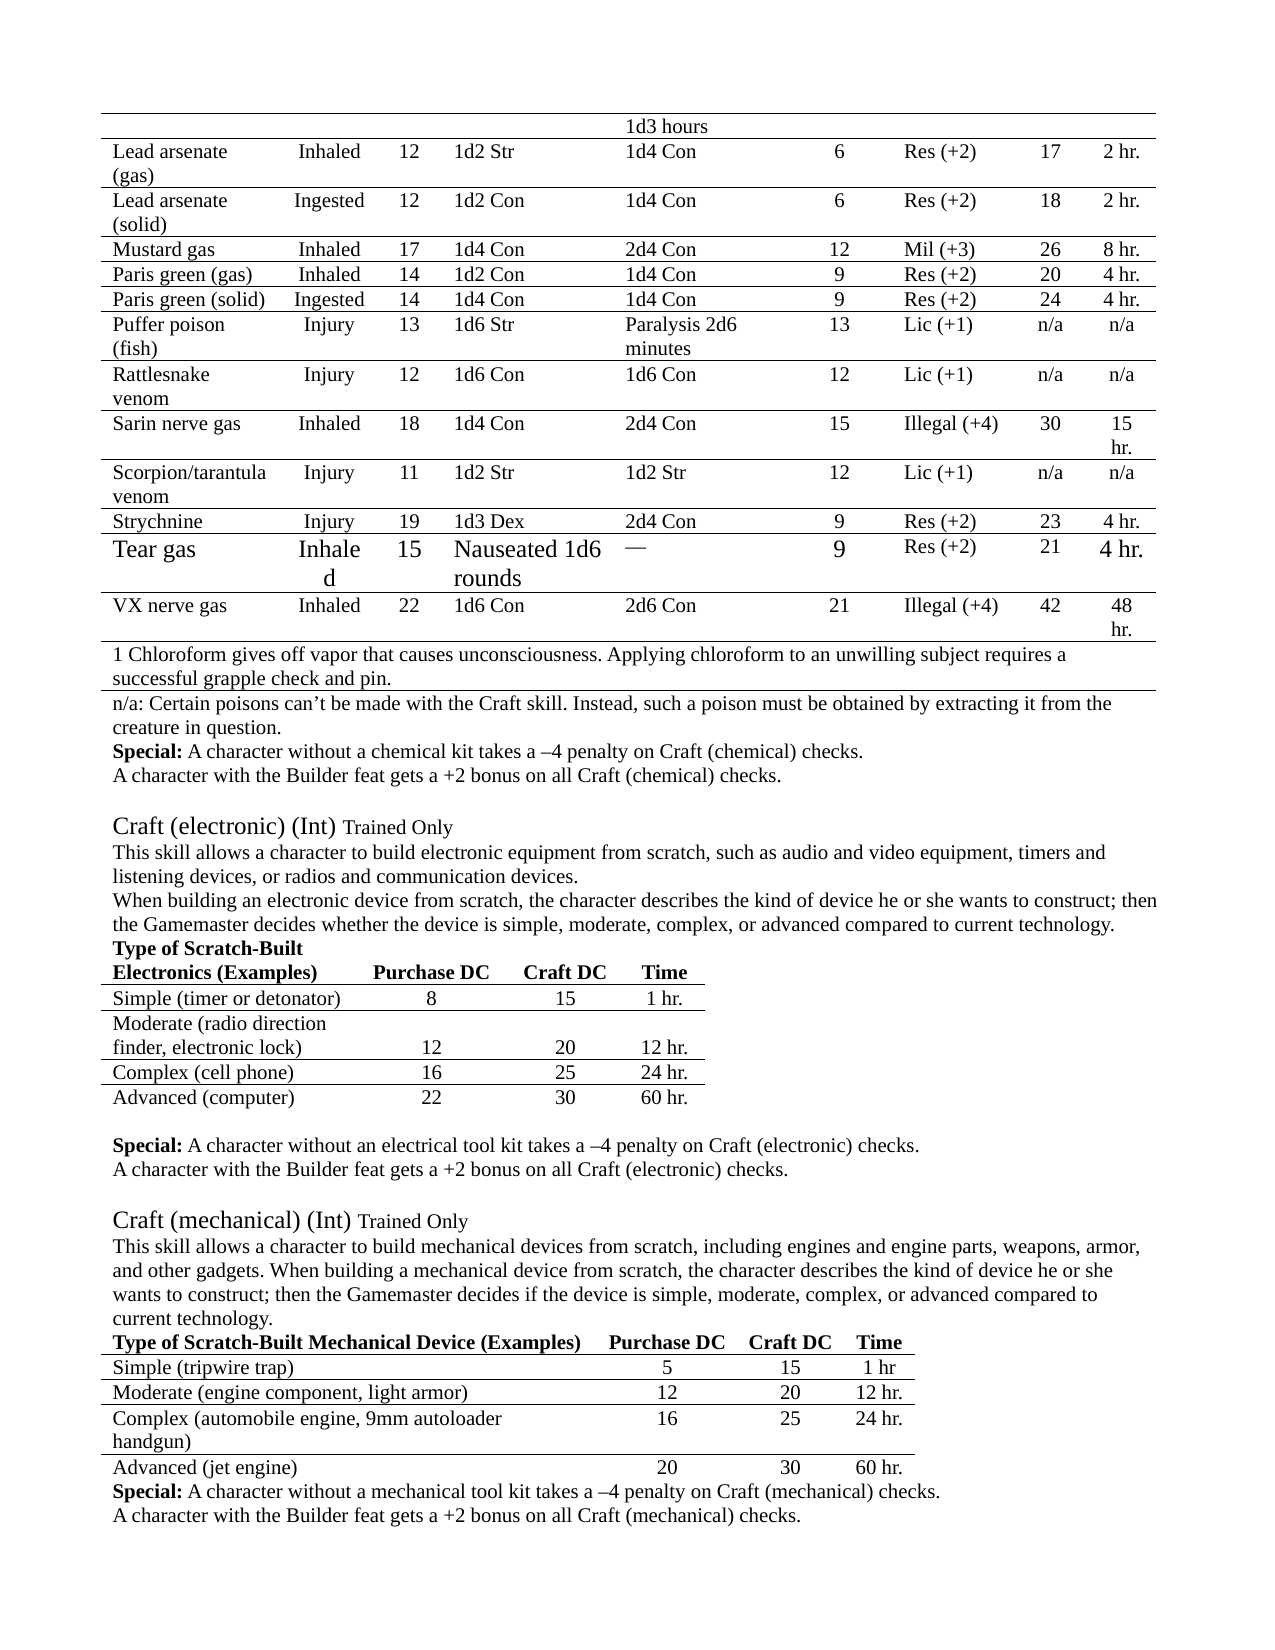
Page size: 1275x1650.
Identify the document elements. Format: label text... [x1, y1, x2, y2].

table_cell [283, 114, 376, 138]
table_cell Injury [283, 460, 376, 508]
table_cell 12 [376, 361, 442, 409]
table_cell n/a [1087, 460, 1156, 508]
table_cell Res (+2) [893, 287, 1013, 311]
table_cell 17 [376, 237, 442, 261]
table_cell 1d4 Con [442, 237, 614, 261]
table_cell Inhaled [283, 593, 376, 641]
text A character with the Builder feat gets a +2 bonus on all Craft (electronic) checks. [112, 1157, 1162, 1181]
table_cell Puffer poison (fish) [101, 312, 283, 360]
table_cell Inhaled [283, 262, 376, 286]
table_header Type of Scratch-Built Mechanical Device (Examples) [101, 1330, 597, 1354]
table_cell — [614, 534, 786, 592]
table_cell Res (+2) [893, 139, 1013, 187]
table_cell 12 hr. [844, 1380, 915, 1404]
table_cell 1d4 Con [614, 287, 786, 311]
table_cell Nauseated 1d6 rounds [442, 534, 614, 592]
table_cell 22 [376, 593, 442, 641]
table_cell 9 [786, 509, 893, 533]
table_cell 21 [786, 593, 893, 641]
table_cell 8 [356, 985, 507, 1009]
table_cell 6 [786, 188, 893, 236]
table_cell 12 [356, 1011, 507, 1059]
table_cell Inhaled [283, 237, 376, 261]
table_cell 4 hr. [1087, 287, 1156, 311]
table_cell 20 [507, 1011, 623, 1059]
table_cell Inhaled [283, 139, 376, 187]
table_cell 1d4 Con [442, 287, 614, 311]
text A character with the Builder feat gets a +2 bonus on all Craft (mechanical) checks. [112, 1503, 1162, 1527]
table_cell 15 hr. [1087, 411, 1156, 459]
table_cell Inhaled [283, 411, 376, 459]
table_cell 20 [737, 1380, 843, 1404]
table_cell 1 hr [844, 1355, 915, 1379]
table_cell Mustard gas [101, 237, 283, 261]
table_cell Complex (cell phone) [101, 1060, 356, 1084]
table_cell 30 [507, 1085, 623, 1109]
table_cell Advanced (jet engine) [101, 1455, 597, 1479]
table_cell Injury [283, 312, 376, 360]
table_cell 18 [1014, 188, 1087, 236]
table_cell 15 [786, 411, 893, 459]
table_cell Paris green (gas) [101, 262, 283, 286]
table_cell 1d2 Str [442, 139, 614, 187]
table_cell Rattlesnake venom [101, 361, 283, 409]
table_cell Inhaled [283, 534, 376, 592]
table_cell 1d4 Con [614, 139, 786, 187]
table_cell [1087, 114, 1156, 138]
table_cell Illegal (+4) [893, 593, 1013, 641]
table_cell [376, 114, 442, 138]
table_cell 1d4 Con [614, 188, 786, 236]
table_cell 1d6 Str [442, 312, 614, 360]
table_cell Paris green (solid) [101, 287, 283, 311]
table_cell 2d4 Con [614, 411, 786, 459]
table_cell Simple (timer or detonator) [101, 985, 356, 1009]
table_cell 12 hr. [624, 1011, 705, 1059]
table_cell 9 [786, 287, 893, 311]
table_cell 6 [786, 139, 893, 187]
table_cell 4 hr. [1087, 509, 1156, 533]
table_cell 17 [1014, 139, 1087, 187]
table_cell 14 [376, 262, 442, 286]
table_cell Lead arsenate (gas) [101, 139, 283, 187]
table_cell 24 hr. [844, 1405, 915, 1453]
table_cell Complex (automobile engine, 9mm autoloader handgun) [101, 1405, 597, 1453]
table_cell n/a [1087, 361, 1156, 409]
table_cell [1014, 114, 1087, 138]
text When building an electronic device from scratch, the character describes the kind of device he or she wants to construct; then the Gamemaster decides whether the device is simple, moderate, complex, or advanced com­pared to current technology. [112, 888, 1162, 936]
table_cell Ingested [283, 287, 376, 311]
table_cell Tear gas [101, 534, 283, 592]
table_cell n/a [1014, 460, 1087, 508]
table_cell Res (+2) [893, 262, 1013, 286]
table_cell 15 [737, 1355, 843, 1379]
table_cell 5 [597, 1355, 737, 1379]
text Craft (mechanical) (Int) Trained Only [112, 1205, 1162, 1234]
table_cell 9 [786, 262, 893, 286]
table_cell 4 hr. [1087, 262, 1156, 286]
table_cell Scorpion/tarantula venom [101, 460, 283, 508]
table_header Type of Scratch-Built Electronics (Examples) [101, 936, 356, 984]
table_cell 20 [1014, 262, 1087, 286]
table_cell 1d3 Dex [442, 509, 614, 533]
text This skill allows a character to build mechanical devices from scratch, including engines and engine parts, weapons, armor, and other gadgets. When building a mechanical device from scratch, the character describes the kind of device he or she wants to construct; then the Gamemaster decides if the device is simple, moderate, complex, or advanced compared to current technology. [112, 1234, 1162, 1330]
table_cell 15 [507, 985, 623, 1009]
table_header Craft DC [507, 936, 623, 984]
text A character with the Builder feat gets a +2 bonus on all Craft (chemical) checks. [112, 763, 1162, 787]
table_cell Simple (tripwire trap) [101, 1355, 597, 1379]
table_cell 48 hr. [1087, 593, 1156, 641]
table_cell Lic (+1) [893, 460, 1013, 508]
table_cell Strychnine [101, 509, 283, 533]
table_cell 1d4 Con [442, 411, 614, 459]
table_cell Ingested [283, 188, 376, 236]
table_cell Lic (+1) [893, 361, 1013, 409]
table_cell Moderate (engine component, light armor) [101, 1380, 597, 1404]
table_cell Illegal (+4) [893, 411, 1013, 459]
table_cell 19 [376, 509, 442, 533]
table_cell Lic (+1) [893, 312, 1013, 360]
table_cell [786, 114, 893, 138]
table_cell Res (+2) [893, 509, 1013, 533]
table_cell Mil (+3) [893, 237, 1013, 261]
table_cell 1d2 Str [442, 460, 614, 508]
table_cell 12 [376, 139, 442, 187]
table_cell 1d6 Con [614, 361, 786, 409]
table_cell 11 [376, 460, 442, 508]
table_cell n/a [1014, 361, 1087, 409]
table_cell 24 hr. [624, 1060, 705, 1084]
table_cell 12 [786, 361, 893, 409]
table_cell n/a [1087, 312, 1156, 360]
table_cell Advanced (computer) [101, 1085, 356, 1109]
table_cell 13 [376, 312, 442, 360]
table_cell 30 [1014, 411, 1087, 459]
table_cell 14 [376, 287, 442, 311]
table_header Time [624, 936, 705, 984]
table_cell 22 [356, 1085, 507, 1109]
table_cell 2 hr. [1087, 139, 1156, 187]
table_cell Lead arsenate (solid) [101, 188, 283, 236]
table_cell Sarin nerve gas [101, 411, 283, 459]
table_cell 15 [376, 534, 442, 592]
table_cell 26 [1014, 237, 1087, 261]
table_cell 1d4 Con [614, 262, 786, 286]
table_cell 1d2 Con [442, 188, 614, 236]
table_cell 2d4 Con [614, 237, 786, 261]
table_cell VX nerve gas [101, 593, 283, 641]
table_cell 20 [597, 1455, 737, 1479]
text Special: A character without a chemical kit takes a –4 penalty on Craft (chemical) checks. [112, 739, 1162, 763]
table_cell [893, 114, 1013, 138]
table_cell [101, 114, 283, 138]
table_header Purchase DC [597, 1330, 737, 1354]
table_cell 23 [1014, 509, 1087, 533]
table_cell 1d6 Con [442, 593, 614, 641]
table_cell Injury [283, 361, 376, 409]
table_cell 13 [786, 312, 893, 360]
table_cell 4 hr. [1087, 534, 1156, 592]
table_cell 2d6 Con [614, 593, 786, 641]
table_cell [442, 114, 614, 138]
table_cell 18 [376, 411, 442, 459]
table_cell 42 [1014, 593, 1087, 641]
text This skill allows a character to build electronic equipment from scratch, such as audio and video equipment, timers and listening devices, or radios and communication devices. [112, 840, 1162, 888]
table_cell 16 [356, 1060, 507, 1084]
table_cell 25 [737, 1405, 843, 1453]
text Special: A character without a mechanical tool kit takes a –4 penalty on Craft (mechanical) checks. [112, 1479, 1162, 1503]
table_cell 12 [786, 237, 893, 261]
table_cell 16 [597, 1405, 737, 1453]
table_cell Res (+2) [893, 534, 1013, 592]
table_cell n/a: Certain poisons can’t be made with the Craft skill. Instead, such a poison must be obtained by extracting it from the creature in question. [101, 691, 1156, 739]
table_cell 1d2 Con [442, 262, 614, 286]
table_cell Res (+2) [893, 188, 1013, 236]
table_cell 2d4 Con [614, 509, 786, 533]
table_cell 9 [786, 534, 893, 592]
table_cell 60 hr. [624, 1085, 705, 1109]
table_cell 30 [737, 1455, 843, 1479]
table_cell 21 [1014, 534, 1087, 592]
table_header Craft DC [737, 1330, 843, 1354]
table_cell n/a [1014, 312, 1087, 360]
table_header Time [844, 1330, 915, 1354]
table_cell 12 [597, 1380, 737, 1404]
table_cell 1 Chloroform gives off vapor that causes unconsciousness. Applying chloroform to an unwilling subject requires a successful grapple check and pin. [101, 642, 1156, 690]
table_cell 2 hr. [1087, 188, 1156, 236]
table_cell Injury [283, 509, 376, 533]
text Special: A character without an electrical tool kit takes a –4 penalty on Craft (electronic) checks. [112, 1133, 1162, 1157]
table_cell 8 hr. [1087, 237, 1156, 261]
table_cell 60 hr. [844, 1455, 915, 1479]
table_cell 25 [507, 1060, 623, 1084]
table_cell 12 [376, 188, 442, 236]
table_cell 12 [786, 460, 893, 508]
table_cell 1 hr. [624, 985, 705, 1009]
table_cell 1d3 hours [614, 114, 786, 138]
table_cell Paralysis 2d6 minutes [614, 312, 786, 360]
table_header Purchase DC [356, 936, 507, 984]
text Craft (electronic) (Int) Trained Only [112, 811, 1162, 840]
table_cell 1d2 Str [614, 460, 786, 508]
table_cell Moderate (radio direction finder, electronic lock) [101, 1011, 356, 1059]
table_cell 1d6 Con [442, 361, 614, 409]
table_cell 24 [1014, 287, 1087, 311]
